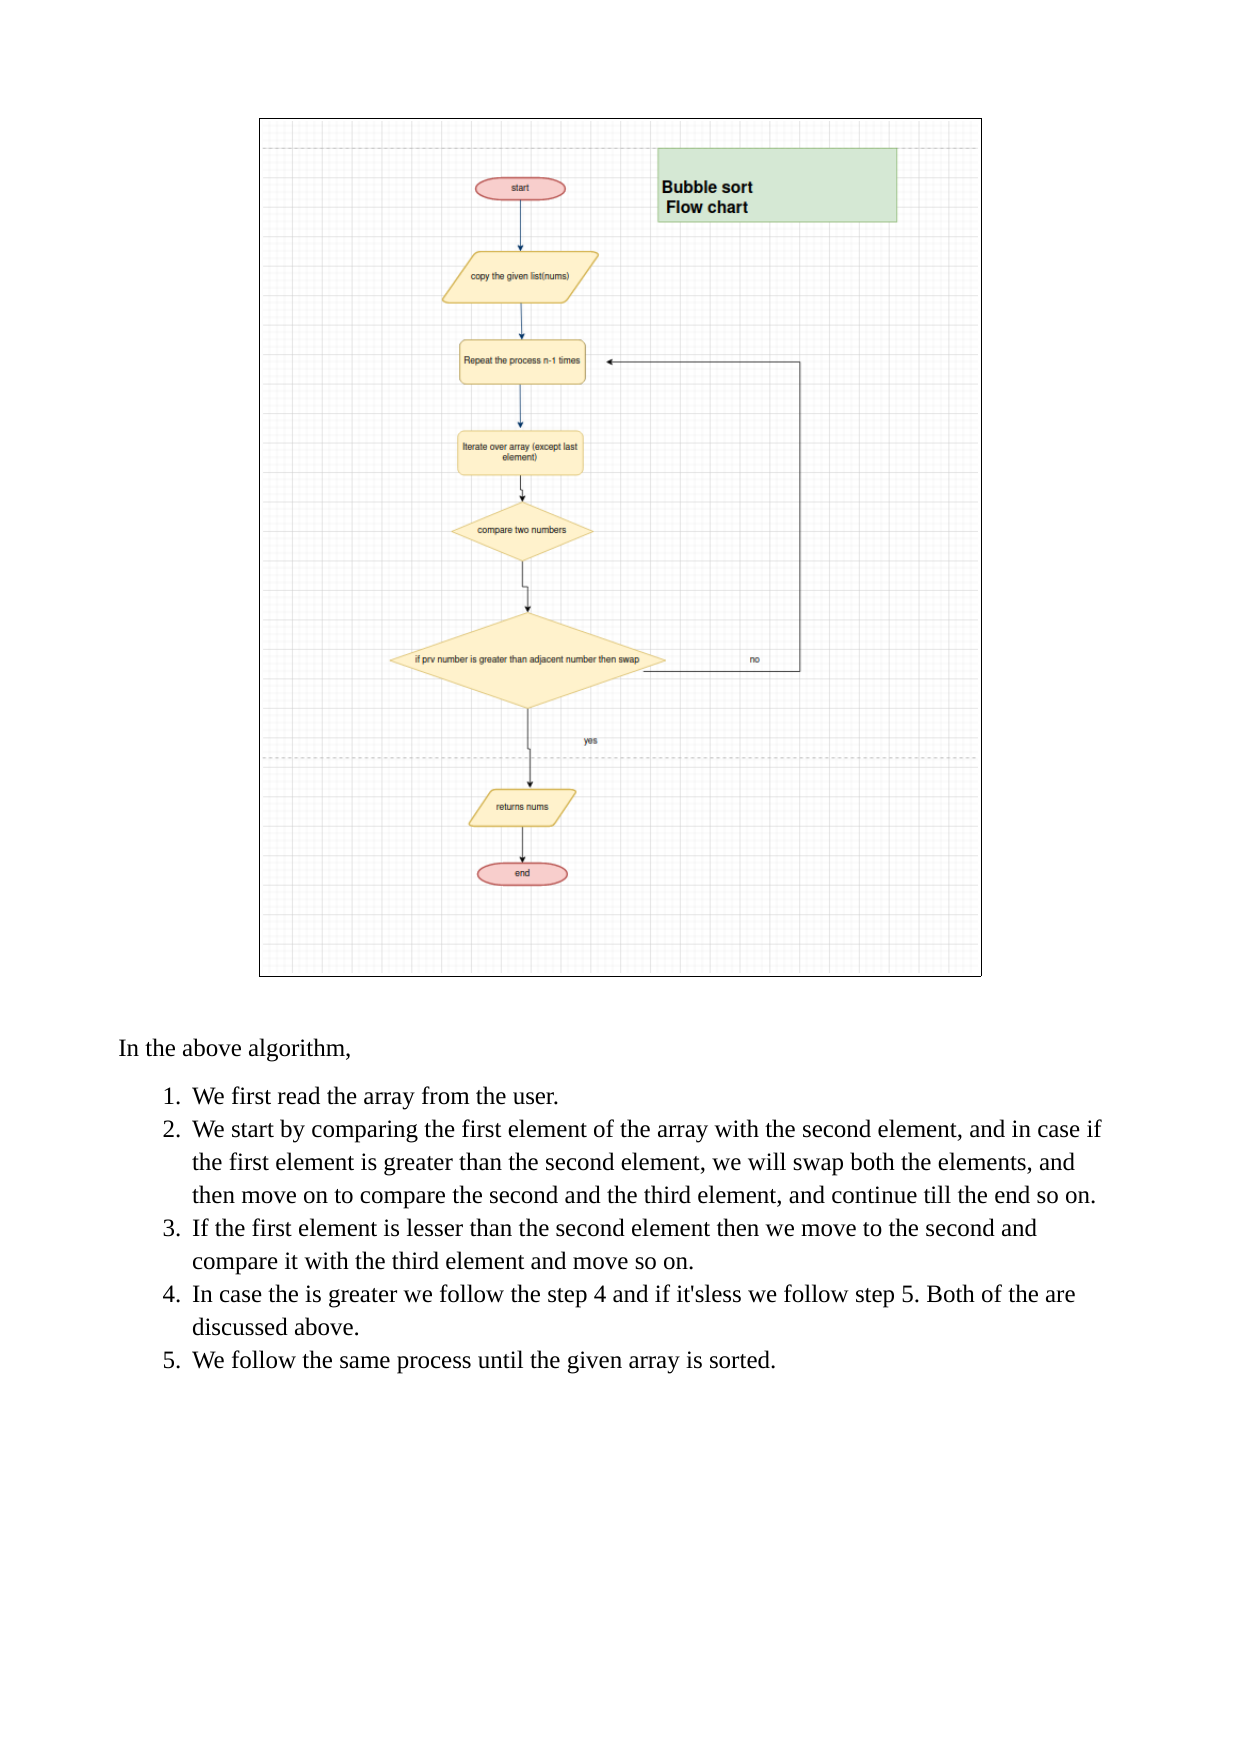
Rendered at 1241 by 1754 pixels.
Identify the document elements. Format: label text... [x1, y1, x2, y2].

list We first read the array from the user. [162, 1081, 1122, 1110]
list We follow the same process until the given array is sorted. [162, 1345, 1122, 1374]
picture [417, 121, 916, 973]
list We start by comparing the first element of the array with the second element, and in case if the first element is greater than the second element, we will swap both the elements, and then move on to compare the second and the third element, and continue till the end so on. [162, 1114, 1122, 1209]
text In the above algorithm, [118, 1033, 1122, 1062]
list In case the is greater we follow the step 4 and if it'sless we follow step 5. Both of the are discussed above. [162, 1279, 1122, 1341]
list If the first element is lesser than the second element then we move to the second and compare it with the third element and move so on. [162, 1213, 1122, 1275]
